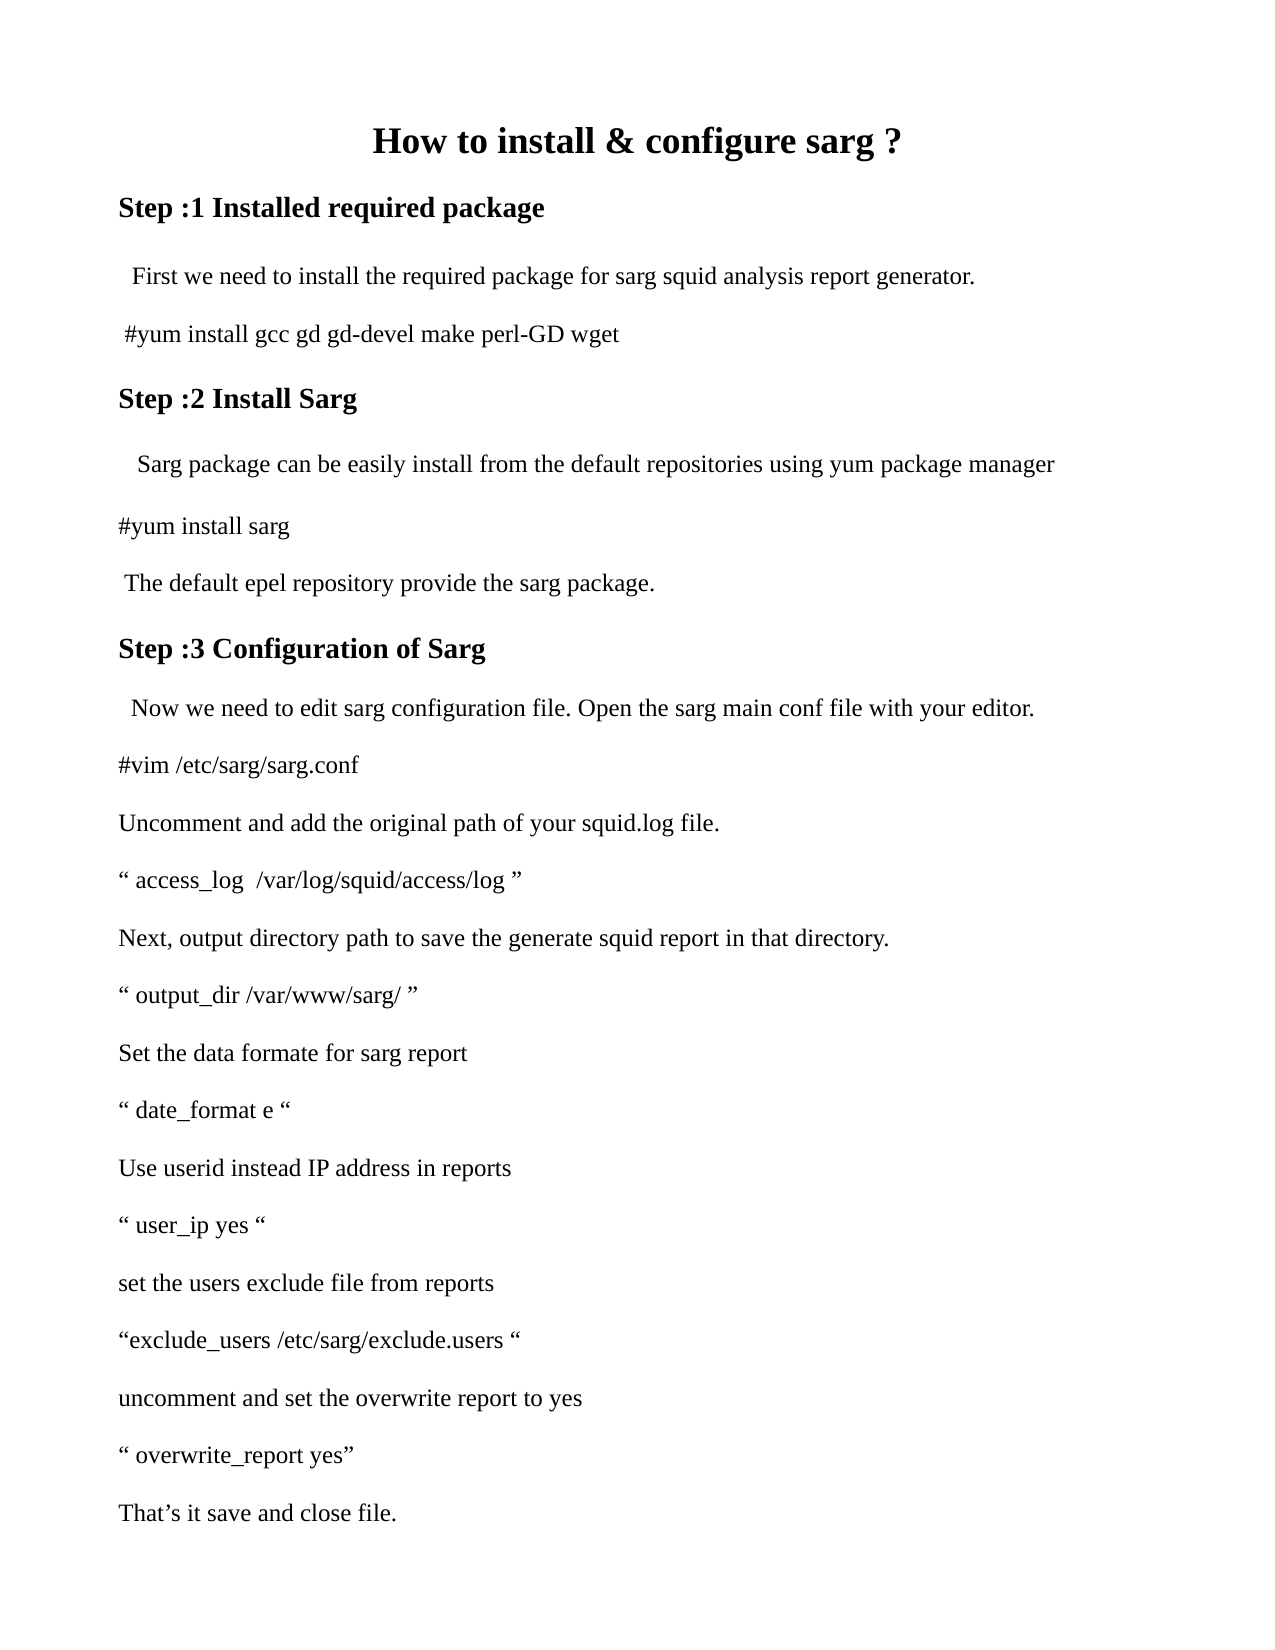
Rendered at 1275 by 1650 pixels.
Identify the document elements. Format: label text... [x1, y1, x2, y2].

text Now we need to edit sarg configuration file. Open the sarg main conf file with your editor. [118, 693, 1157, 722]
text First we need to install the required package for sarg squid analysis report generator. [118, 257, 1157, 291]
text #yum install sarg [118, 511, 1157, 540]
text The default epel repository provide the sarg package. [118, 568, 1157, 597]
text #yum install gcc gd gd-devel make perl-GD wget [118, 319, 1157, 348]
text “ output_dir /var/www/sarg/ ” [118, 981, 1157, 1009]
text How to install & configure sarg ? [118, 118, 1157, 161]
text Step :3 Configuration of Sarg [118, 631, 1157, 664]
text “exclude_users /etc/sarg/exclude.users “ [118, 1326, 1157, 1354]
text #vim /etc/sarg/sarg.conf [118, 751, 1157, 779]
text Uncomment and add the original path of your squid.log file. [118, 808, 1157, 837]
text “ overwrite_report yes” [118, 1441, 1157, 1469]
text “ date_format e “ [118, 1096, 1157, 1124]
text “ access_log /var/log/squid/access/log ” [118, 866, 1157, 894]
text Sarg package can be easily install from the default repositories using yum package manager [118, 449, 1157, 477]
text Set the data formate for sarg report [118, 1038, 1157, 1067]
text set the users exclude file from reports [118, 1268, 1157, 1297]
text Next, output directory path to save the generate squid report in that directory. [118, 923, 1157, 952]
text That’s it save and close file. [118, 1498, 1157, 1527]
text Use userid instead IP address in reports [118, 1153, 1157, 1182]
text Step :2 Install Sarg [118, 382, 1157, 415]
text Step :1 Installed required package [118, 190, 1157, 223]
text uncomment and set the overwrite report to yes [118, 1383, 1157, 1412]
text “ user_ip yes “ [118, 1211, 1157, 1239]
